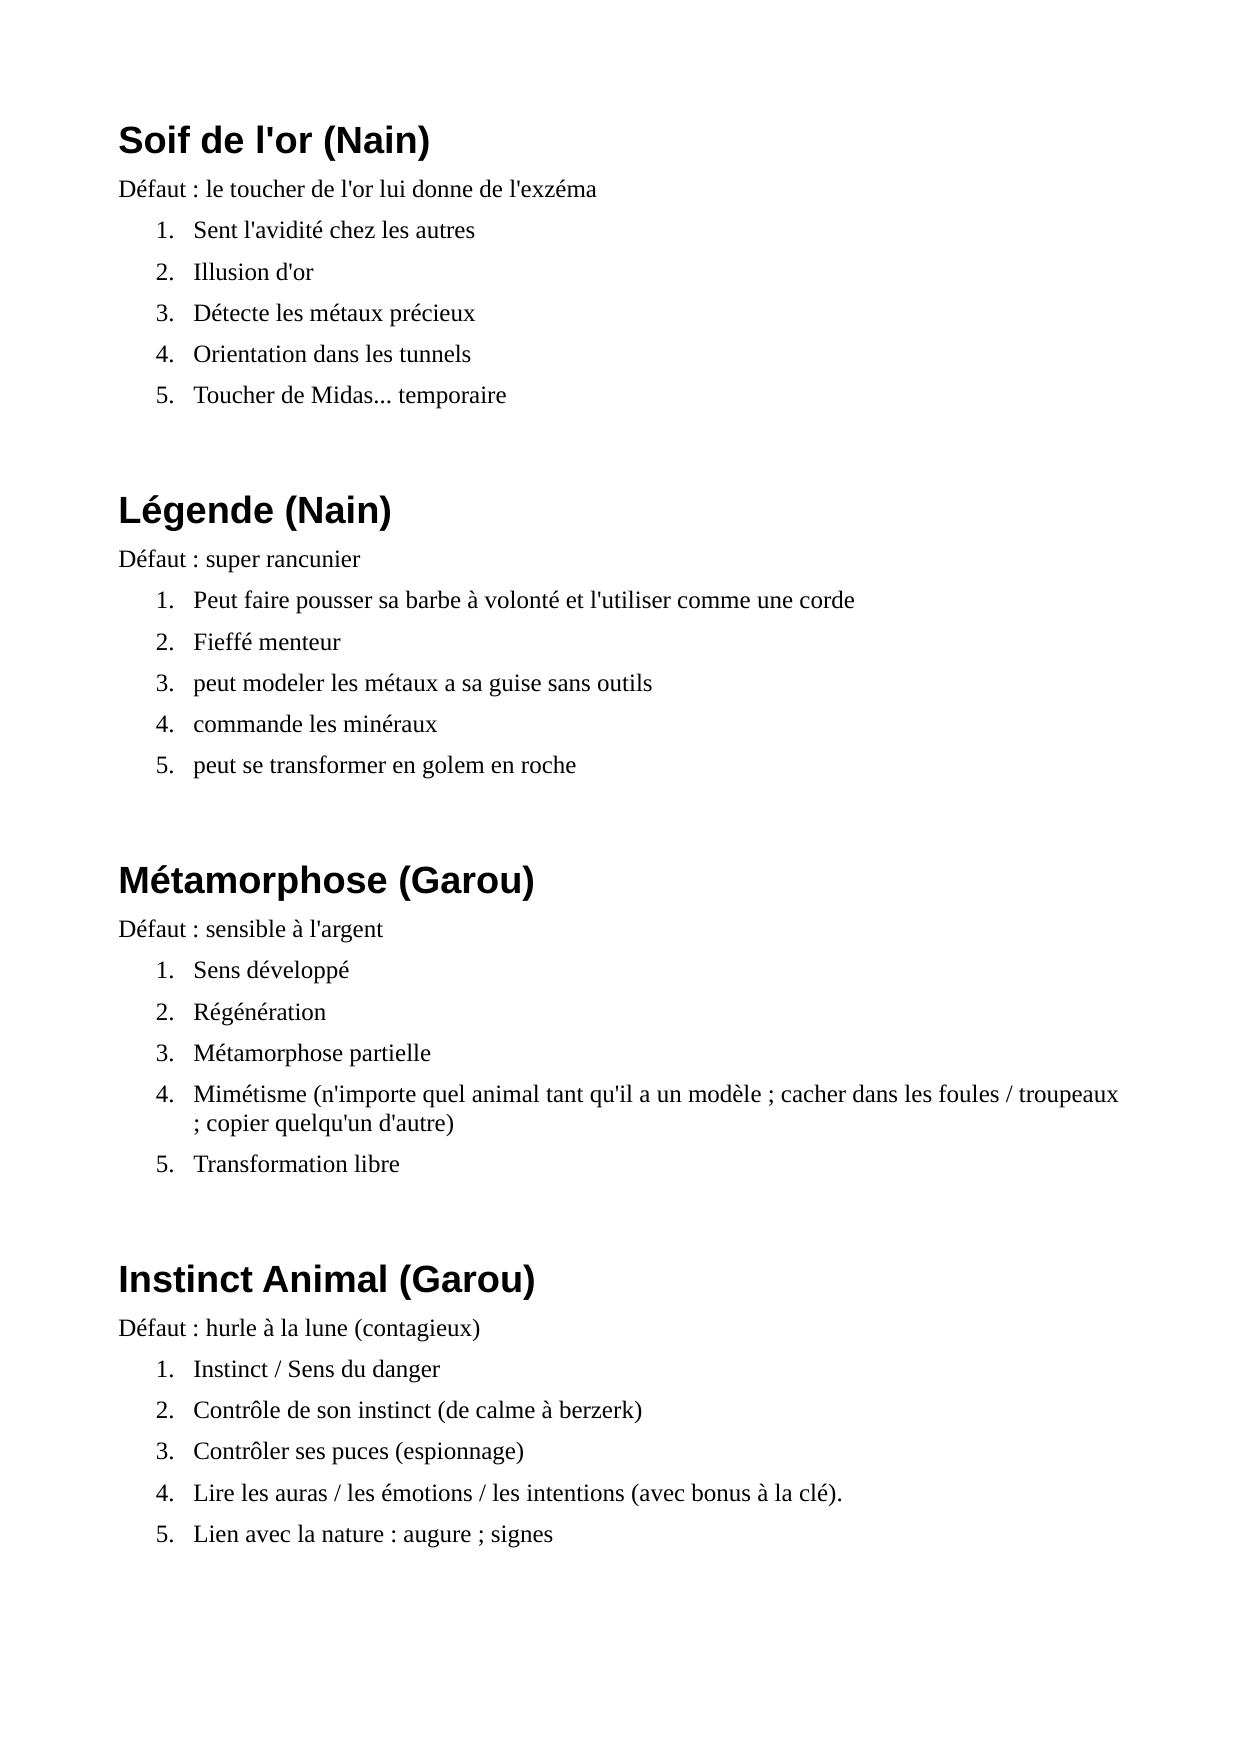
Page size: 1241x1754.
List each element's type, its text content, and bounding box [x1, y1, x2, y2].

list Orientation dans les tunnels [156, 339, 1122, 368]
list Régénération [156, 997, 1122, 1025]
list Détecte les métaux précieux [156, 298, 1122, 327]
text Défaut : hurle à la lune (contagieux) [118, 1313, 1122, 1341]
list Mimétisme (n'importe quel animal tant qu'il a un modèle ; cacher dans les foules / troupeaux ; copier quelqu'un d'autre) [156, 1079, 1122, 1137]
list peut se transformer en golem en roche [156, 750, 1122, 779]
list peut modeler les métaux a sa guise sans outils [156, 668, 1122, 697]
list Illusion d'or [156, 257, 1122, 286]
text Défaut : le toucher de l'or lui donne de l'exzéma [118, 174, 1122, 203]
list Transformation libre [156, 1149, 1122, 1178]
subtitle Métamorphose (Garou) [118, 858, 1122, 902]
list Lire les auras / les émotions / les intentions (avec bonus à la clé). [156, 1478, 1122, 1506]
subtitle Soif de l'or (Nain) [118, 118, 1122, 162]
list Contrôle de son instinct (de calme à berzerk) [156, 1395, 1122, 1424]
list Sens développé [156, 955, 1122, 984]
text Défaut : sensible à l'argent [118, 914, 1122, 943]
list Métamorphose partielle [156, 1038, 1122, 1067]
subtitle Instinct Animal (Garou) [118, 1257, 1122, 1300]
list Peut faire pousser sa barbe à volonté et l'utiliser comme une corde [156, 585, 1122, 614]
text Défaut : super rancunier [118, 544, 1122, 573]
subtitle Légende (Nain) [118, 488, 1122, 532]
list Sent l'avidité chez les autres [156, 216, 1122, 244]
list Contrôler ses puces (espionnage) [156, 1436, 1122, 1465]
list Lien avec la nature : augure ; signes [156, 1519, 1122, 1548]
list commande les minéraux [156, 709, 1122, 738]
list Fieffé menteur [156, 627, 1122, 655]
list Instinct / Sens du danger [156, 1354, 1122, 1383]
list Toucher de Midas... temporaire [156, 381, 1122, 409]
